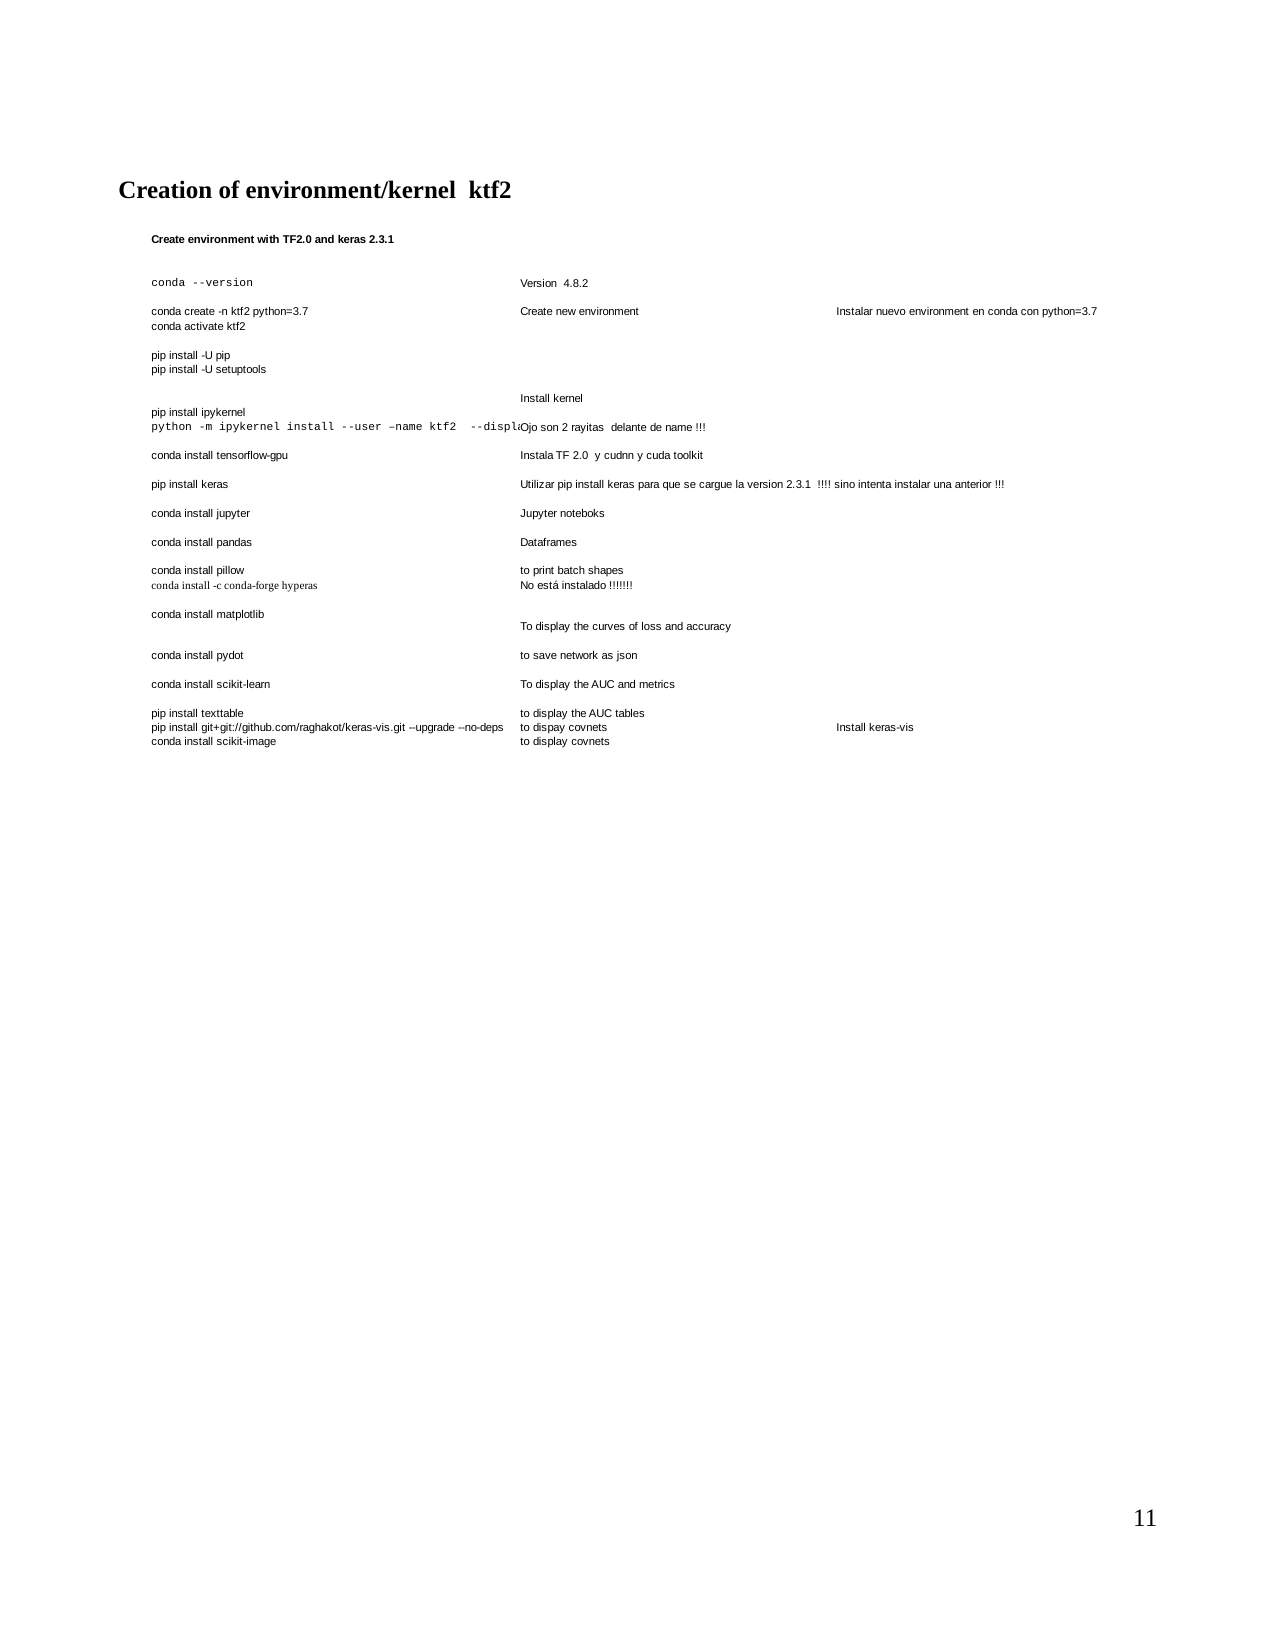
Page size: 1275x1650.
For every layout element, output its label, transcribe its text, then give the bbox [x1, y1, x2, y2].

text Creation of environment/kernel ktf2 [118, 176, 1157, 204]
